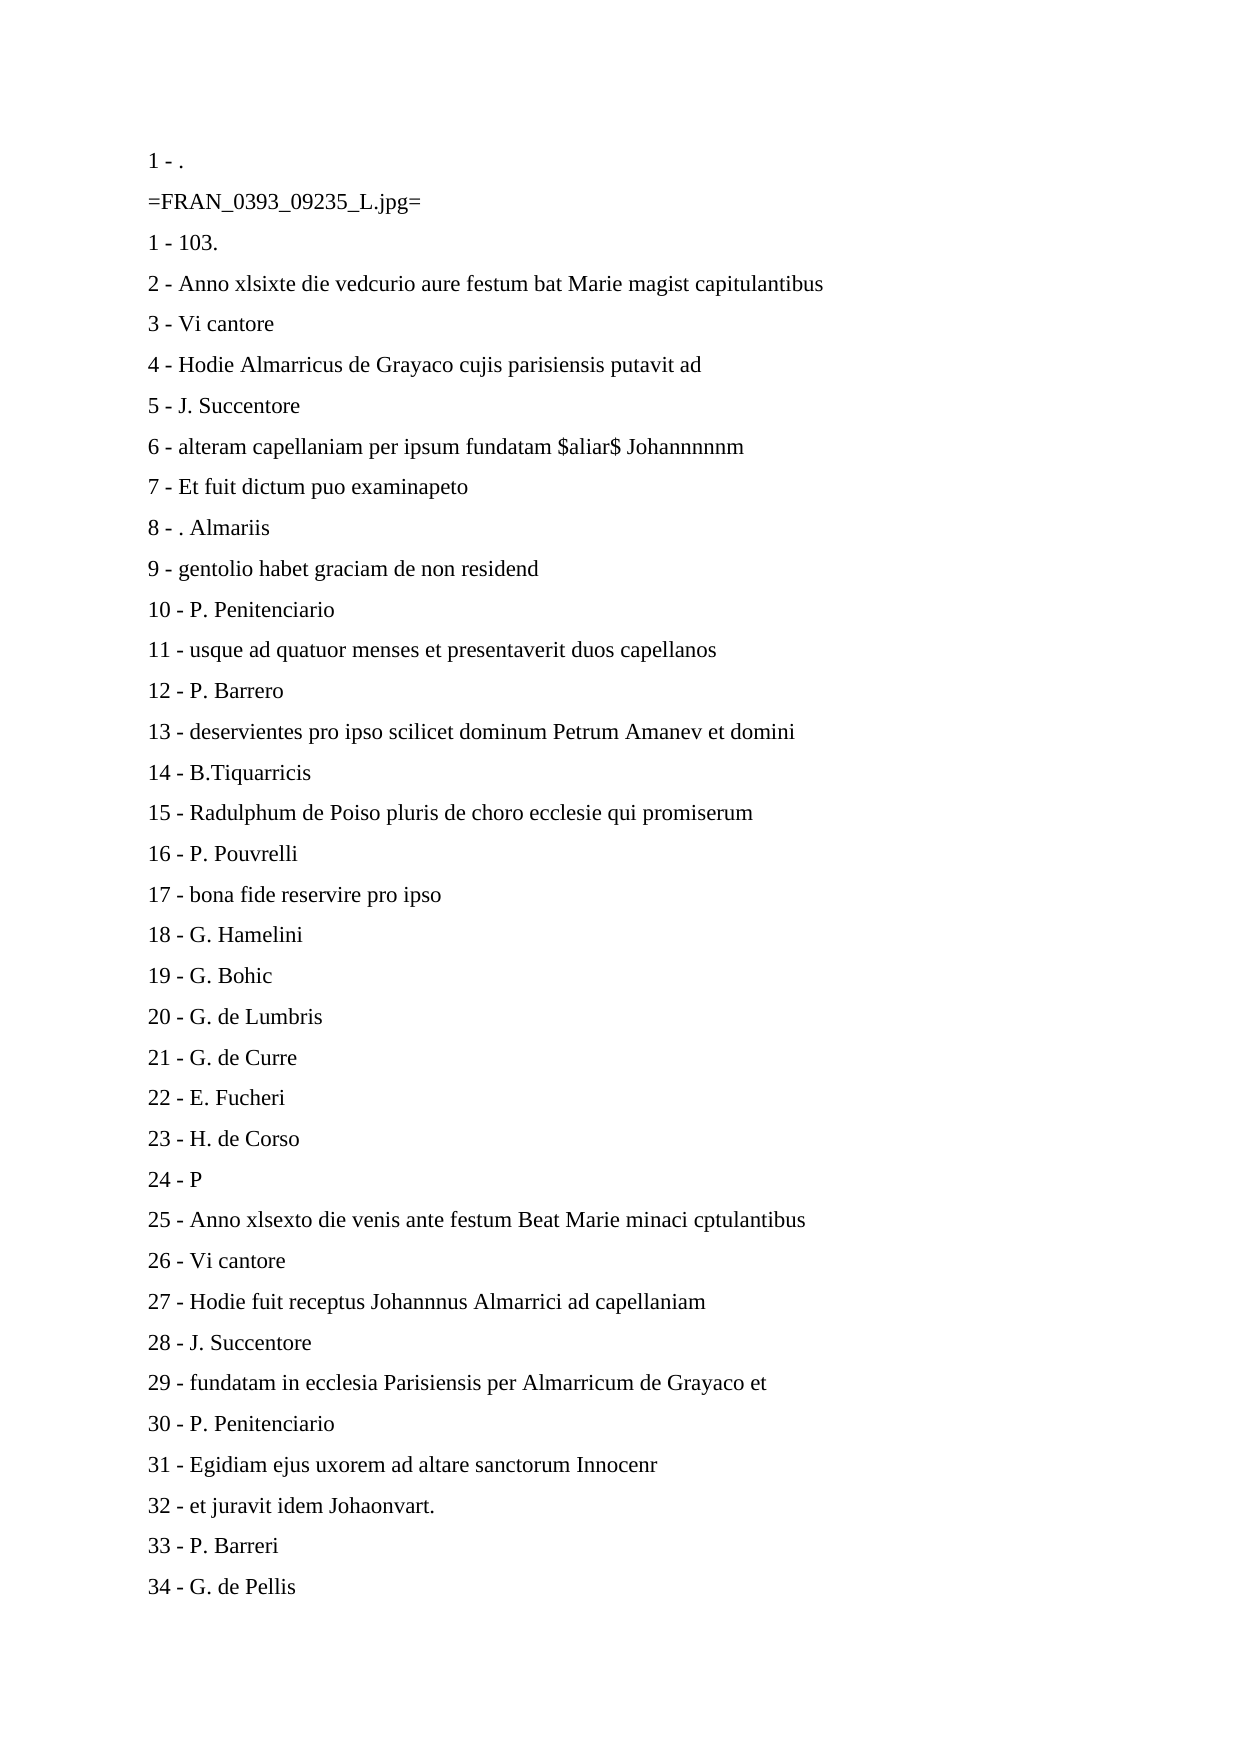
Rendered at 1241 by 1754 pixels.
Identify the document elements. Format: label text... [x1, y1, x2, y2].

text 18 - G. Hamelini [148, 921, 1093, 948]
text 17 - bona fide reservire pro ipso [148, 881, 1093, 907]
text 32 - et juravit idem Johaonvart. [148, 1492, 1093, 1518]
text 10 - P. Penitenciario [148, 596, 1093, 622]
text 12 - P. Barrero [148, 677, 1093, 703]
text 28 - J. Succentore [148, 1329, 1093, 1355]
text 34 - G. de Pellis [148, 1573, 1093, 1599]
text 9 - gentolio habet graciam de non residend [148, 555, 1093, 581]
text 2 - Anno xlsixte die vedcurio aure festum bat Marie magist capitulantibus [148, 270, 1093, 296]
text 6 - alteram capellaniam per ipsum fundatam $aliar$ Johannnnnm [148, 433, 1093, 459]
text 23 - H. de Corso [148, 1125, 1093, 1151]
text 31 - Egidiam ejus uxorem ad altare sanctorum Innocenr [148, 1451, 1093, 1477]
text 19 - G. Bohic [148, 962, 1093, 988]
text 27 - Hodie fuit receptus Johannnus Almarrici ad capellaniam [148, 1288, 1093, 1314]
text 26 - Vi cantore [148, 1247, 1093, 1274]
text 16 - P. Pouvrelli [148, 840, 1093, 866]
text 8 - . Almariis [148, 514, 1093, 541]
text 24 - P [148, 1166, 1093, 1192]
text 11 - usque ad quatuor menses et presentaverit duos capellanos [148, 636, 1093, 663]
text 21 - G. de Curre [148, 1044, 1093, 1070]
text 7 - Et fuit dictum puo examinapeto [148, 473, 1093, 500]
text =FRAN_0393_09235_L.jpg= [148, 188, 1093, 215]
text 25 - Anno xlsexto die venis ante festum Beat Marie minaci cptulantibus [148, 1207, 1093, 1233]
text 5 - J. Succentore [148, 392, 1093, 418]
text 14 - B.Tiquarricis [148, 758, 1093, 785]
text 3 - Vi cantore [148, 311, 1093, 337]
text 30 - P. Penitenciario [148, 1410, 1093, 1437]
text 13 - deservientes pro ipso scilicet dominum Petrum Amanev et domini [148, 718, 1093, 744]
text 33 - P. Barreri [148, 1532, 1093, 1559]
text 1 - . [148, 148, 1093, 174]
text 29 - fundatam in ecclesia Parisiensis per Almarricum de Grayaco et [148, 1369, 1093, 1396]
text 4 - Hodie Almarricus de Grayaco cujis parisiensis putavit ad [148, 351, 1093, 378]
text 20 - G. de Lumbris [148, 1003, 1093, 1029]
text 1 - 103. [148, 229, 1093, 255]
text 15 - Radulphum de Poiso pluris de choro ecclesie qui promiserum [148, 799, 1093, 826]
text 22 - E. Fucheri [148, 1084, 1093, 1111]
